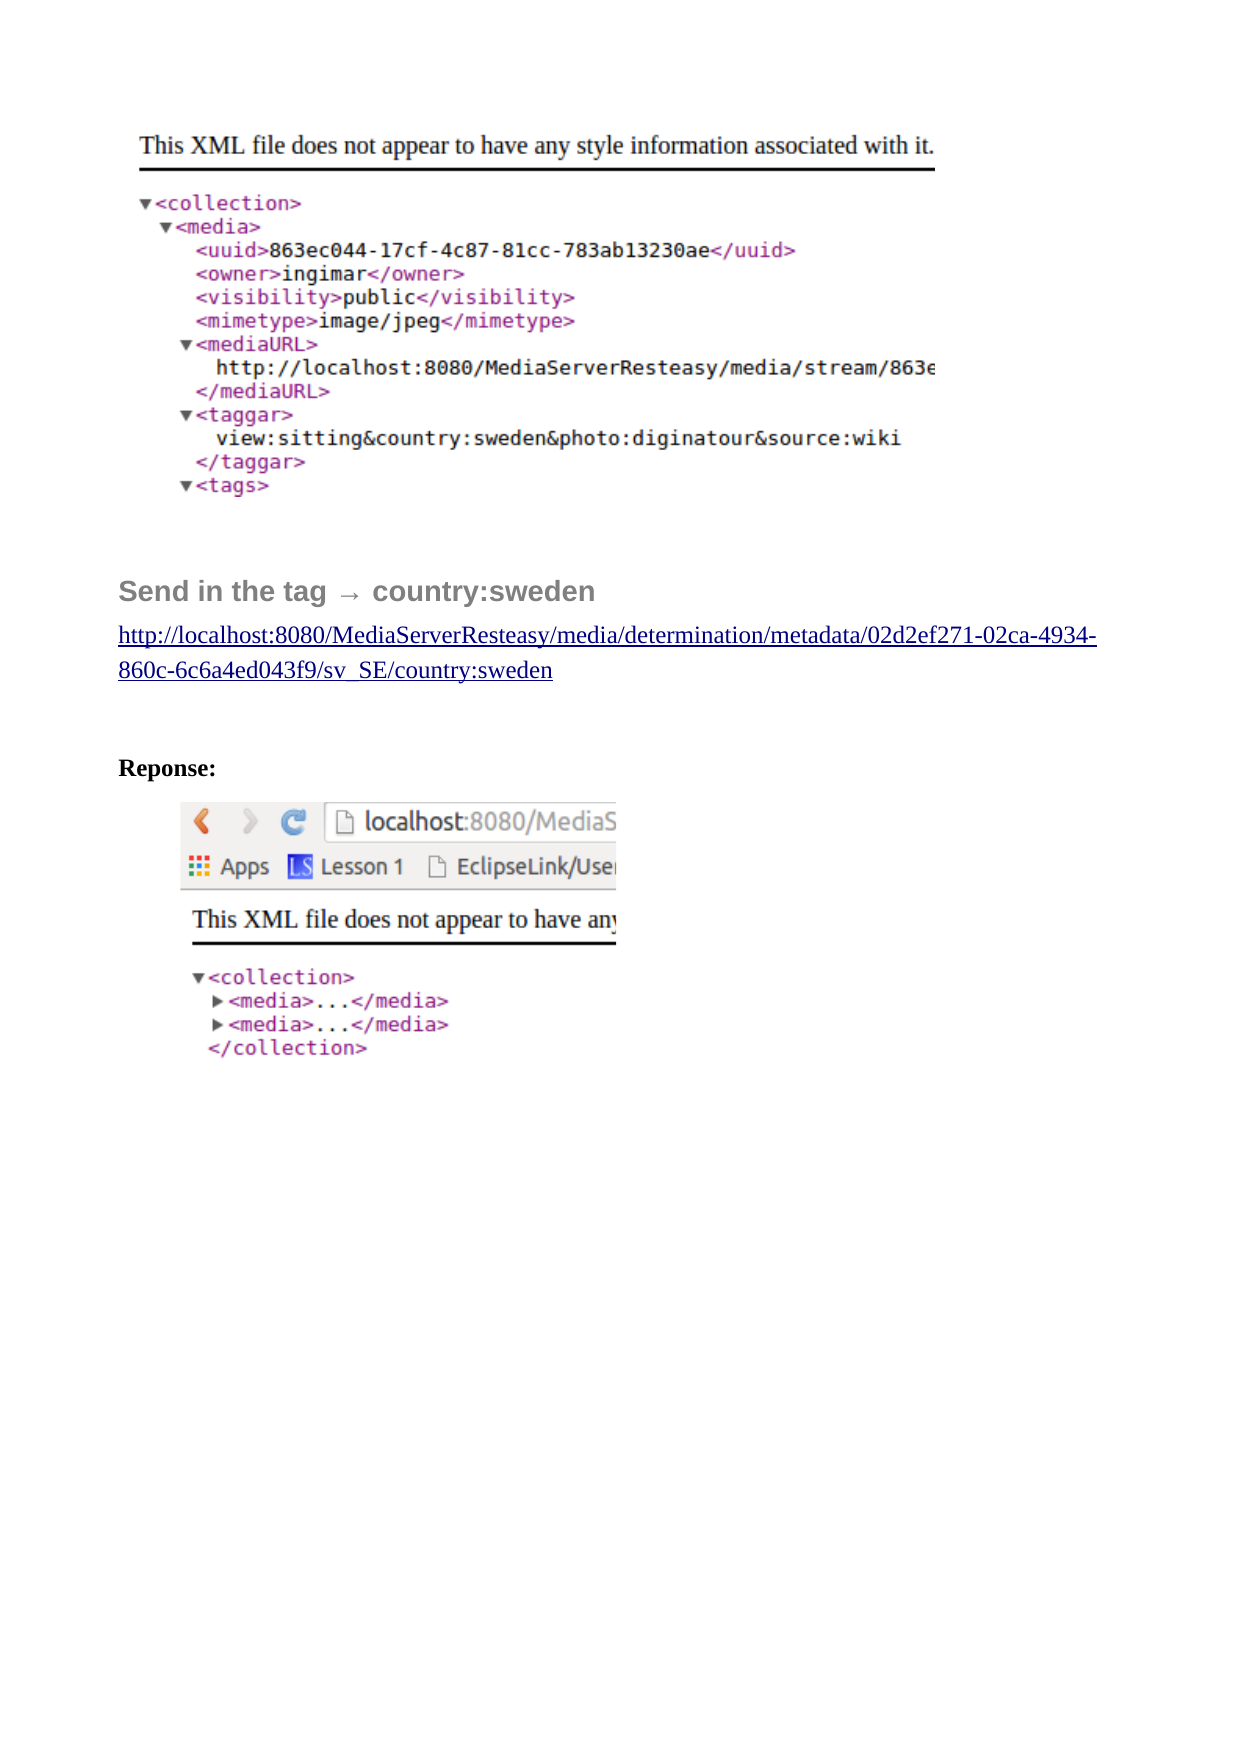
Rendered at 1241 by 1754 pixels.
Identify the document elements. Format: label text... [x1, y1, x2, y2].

text Reponse: [118, 753, 1122, 782]
picture [127, 118, 935, 497]
picture [180, 802, 617, 1088]
subtitle Send in the tag → country:sweden [118, 574, 1122, 608]
text http://localhost:8080/MediaServerResteasy/media/determination/metadata/02d2ef271-02ca-4934-860c-6c6a4ed043f9/sv_SE/country:sweden [118, 620, 1122, 683]
